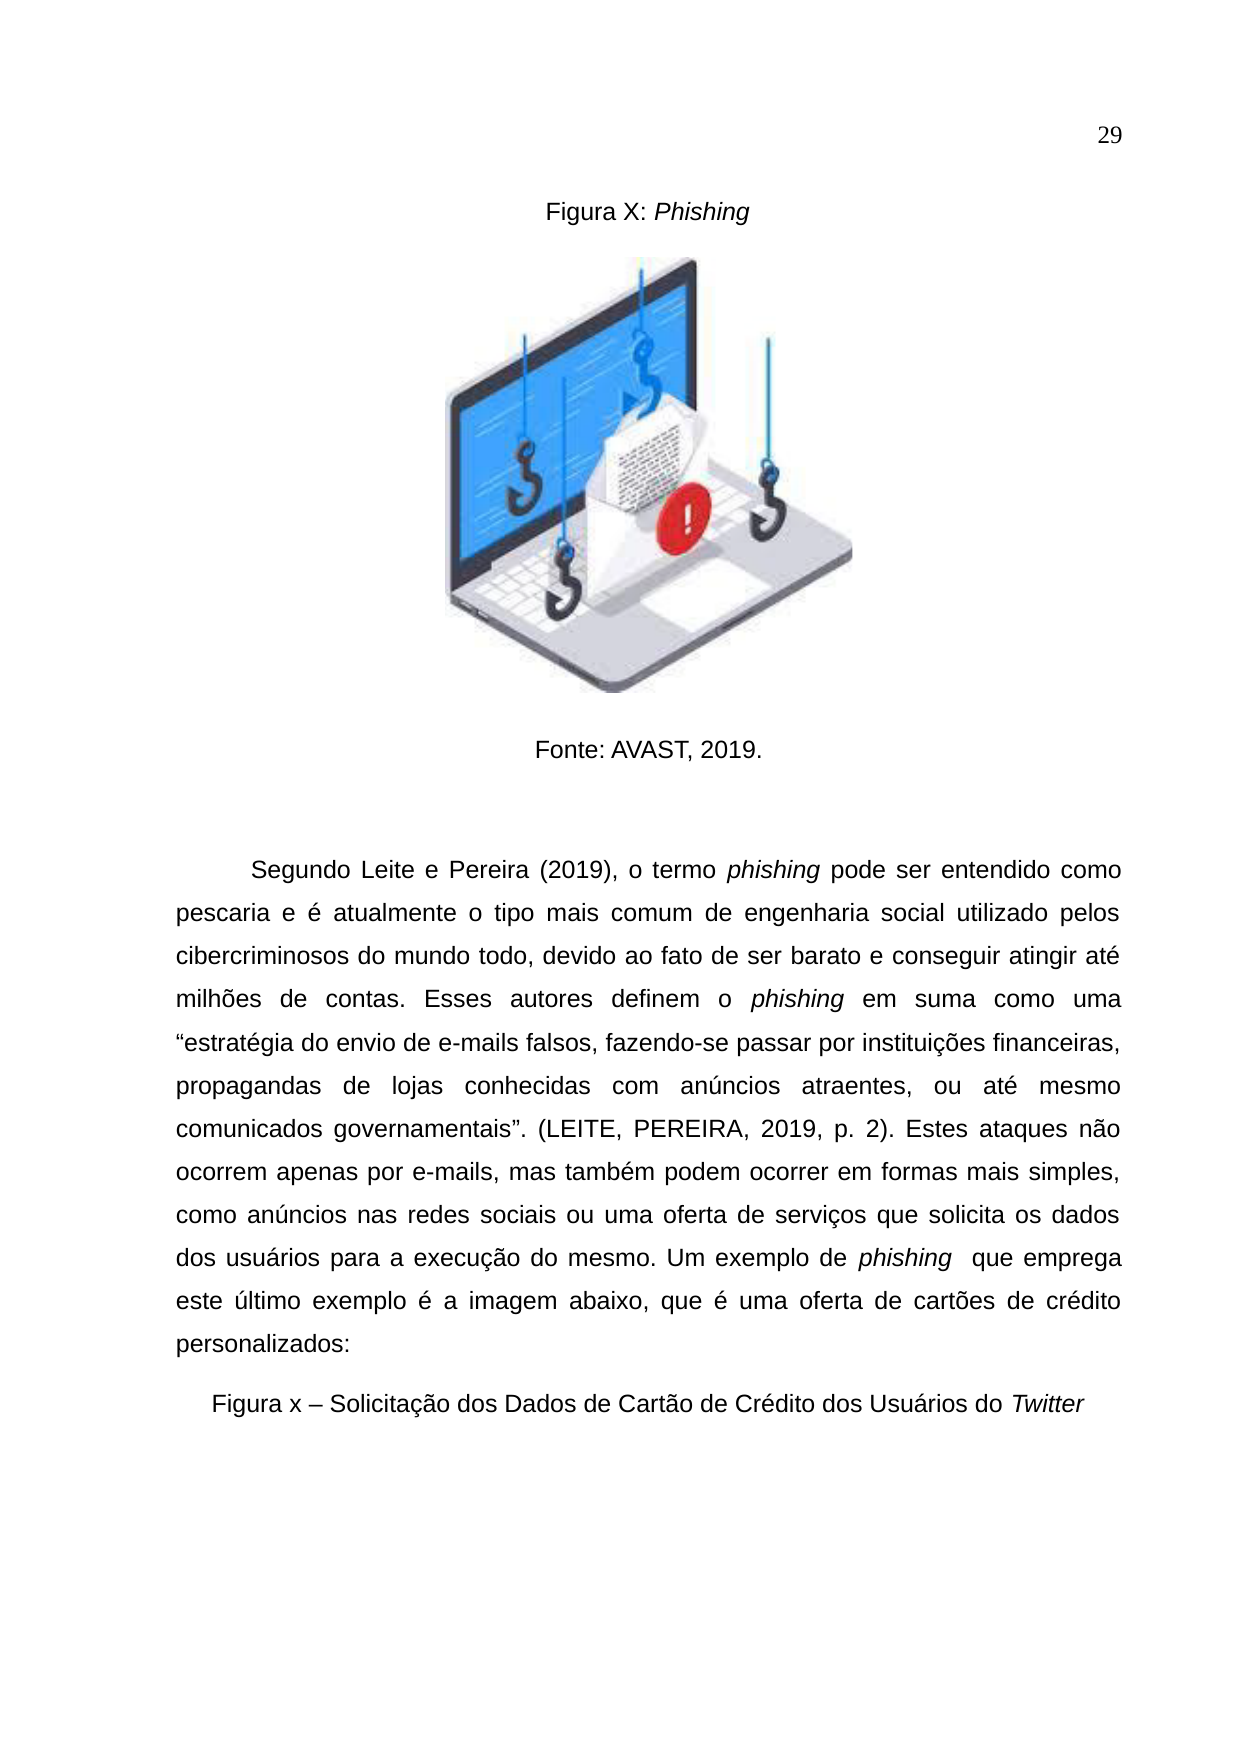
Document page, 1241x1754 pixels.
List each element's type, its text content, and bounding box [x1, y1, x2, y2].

text Figura x – Solicitação dos Dados de Cartão de Crédito dos Usuários do Twitter [176, 1389, 1122, 1418]
picture [445, 257, 853, 693]
text Figura X: Phishing [176, 197, 1122, 226]
text Segundo Leite e Pereira (2019), o termo phishing pode ser entendido como pescaria e é atualmente o tipo mais comum de engenharia social utilizado pelos cibercriminosos do mundo todo, devido ao fato de ser barato e conseguir atingir até milhões de contas. Esses autores definem o phishing em suma como uma “estratégia do envio de e-mails falsos, fazendo-se passar por instituições financeiras, propagandas de lojas conhecidas com anúncios atraentes, ou até mesmo comunicados governamentais”. (LEITE, PEREIRA, 2019, p. 2). Estes ataques não ocorrem apenas por e-mails, mas também podem ocorrer em formas mais simples, como anúncios nas redes sociais ou uma oferta de serviços que solicita os dados dos usuários para a execução do mesmo. Um exemplo de phishing que emprega este último exemplo é a imagem abaixo, que é uma oferta de cartões de crédito personalizados: [176, 855, 1122, 1358]
subtitle Fonte: AVAST, 2019. [176, 736, 1122, 764]
